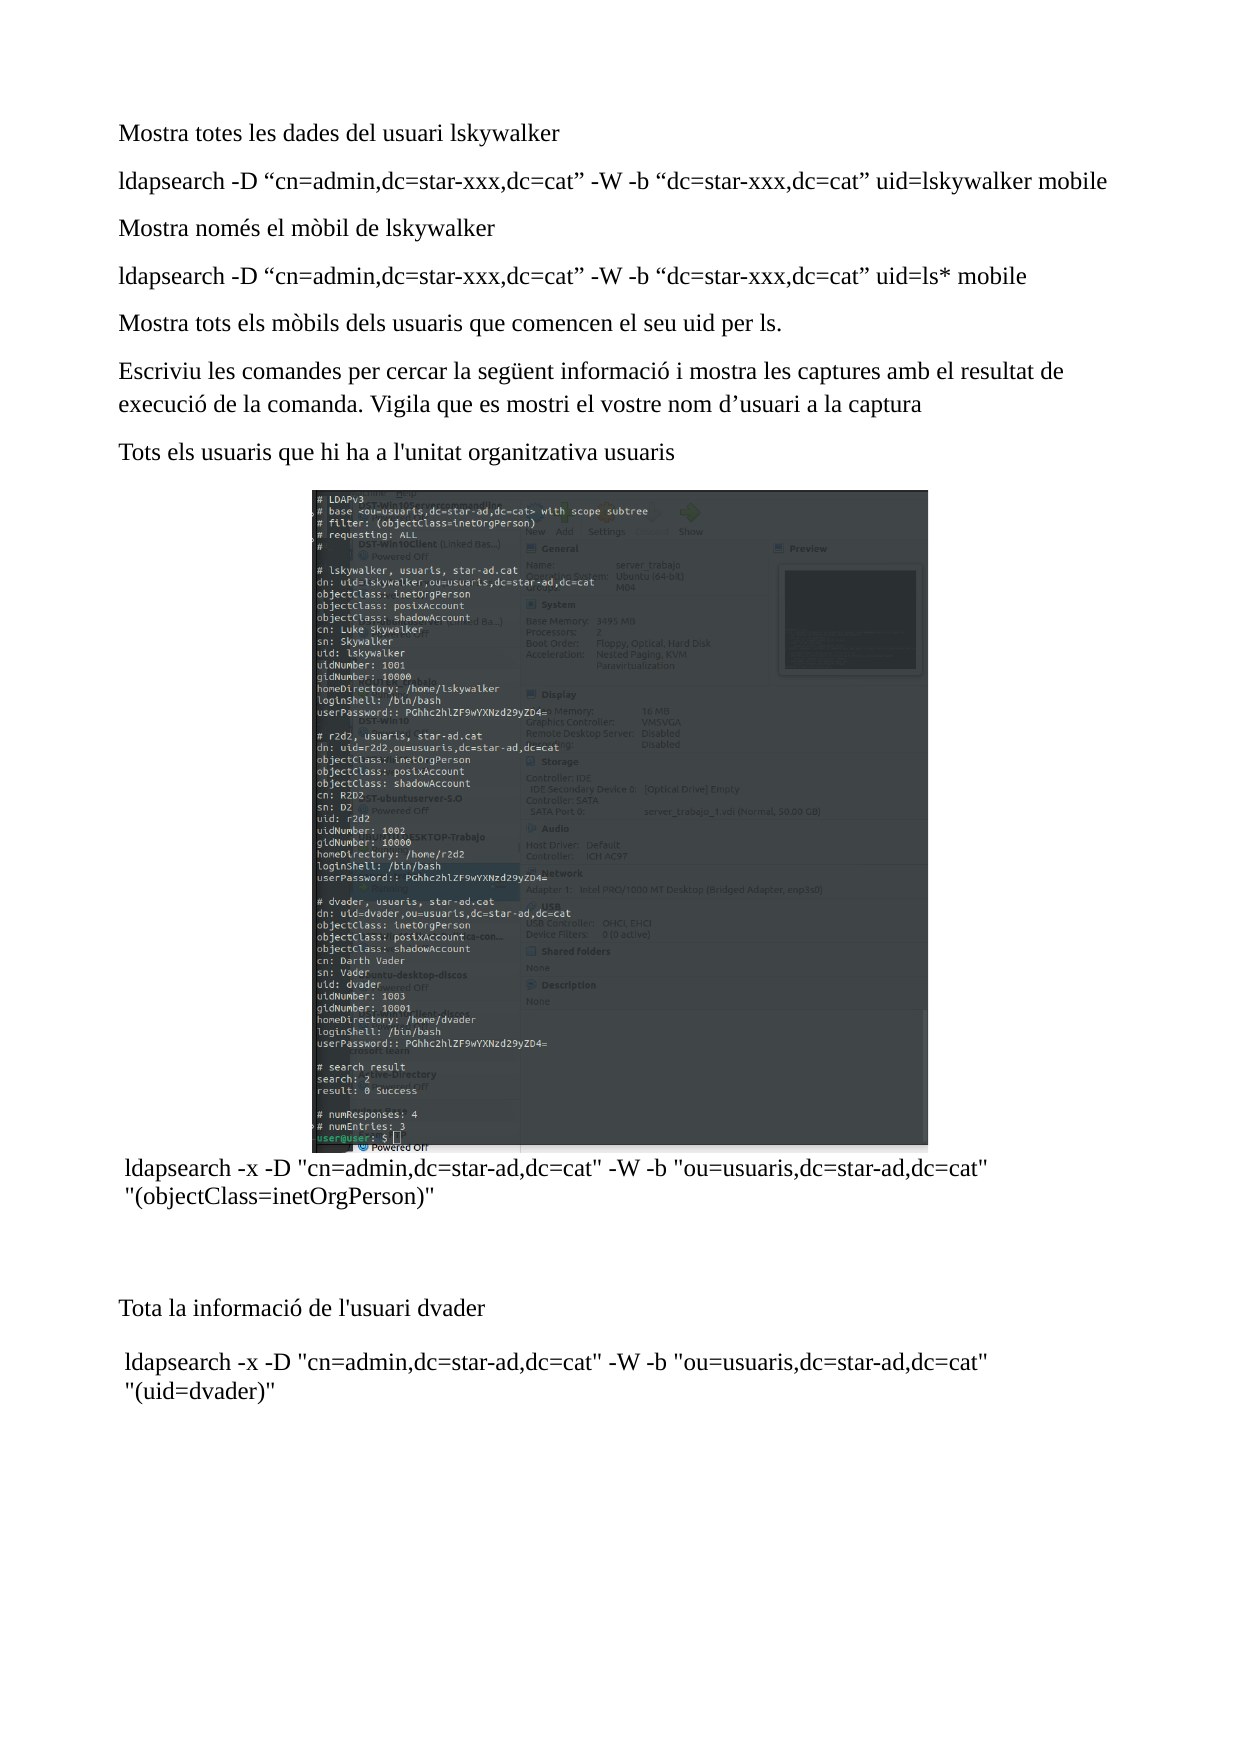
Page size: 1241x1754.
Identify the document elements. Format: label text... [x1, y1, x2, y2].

text ldapsearch -D “cn=admin,dc=star-xxx,dc=cat” -W -b “dc=star-xxx,dc=cat” uid=lskywalker mobile [118, 166, 1122, 194]
picture [312, 490, 929, 1153]
text Mostra totes les dades del usuari lskywalker [118, 118, 1122, 147]
text ldapsearch -D “cn=admin,dc=star-xxx,dc=cat” -W -b “dc=star-xxx,dc=cat” uid=ls* mobile [118, 261, 1122, 290]
text Mostra només el mòbil de lskywalker [118, 213, 1122, 242]
text Mostra tots els mòbils dels usuaris que comencen el seu uid per ls. [118, 308, 1122, 337]
table_header ldapsearch -x -D "cn=admin,dc=star-ad,dc=cat" -W -b "ou=usuaris,dc=star-ad,dc=cat" "(objectClass=inetOrgPerson)" [118, 484, 1122, 1246]
text Tots els usuaris que hi ha a l'unitat organitzativa usuaris [118, 437, 1122, 466]
table_header ldapsearch -x -D "cn=admin,dc=star-ad,dc=cat" -W -b "ou=usuaris,dc=star-ad,dc=cat" "(uid=dvader)" [118, 1341, 1122, 1411]
text Tota la informació de l'usuari dvader [118, 1293, 1122, 1322]
text Escriviu les comandes per cercar la següent informació i mostra les captures amb el resultat de execució de la comanda. Vigila que es mostri el vostre nom d’usuari a la captura [118, 356, 1122, 418]
